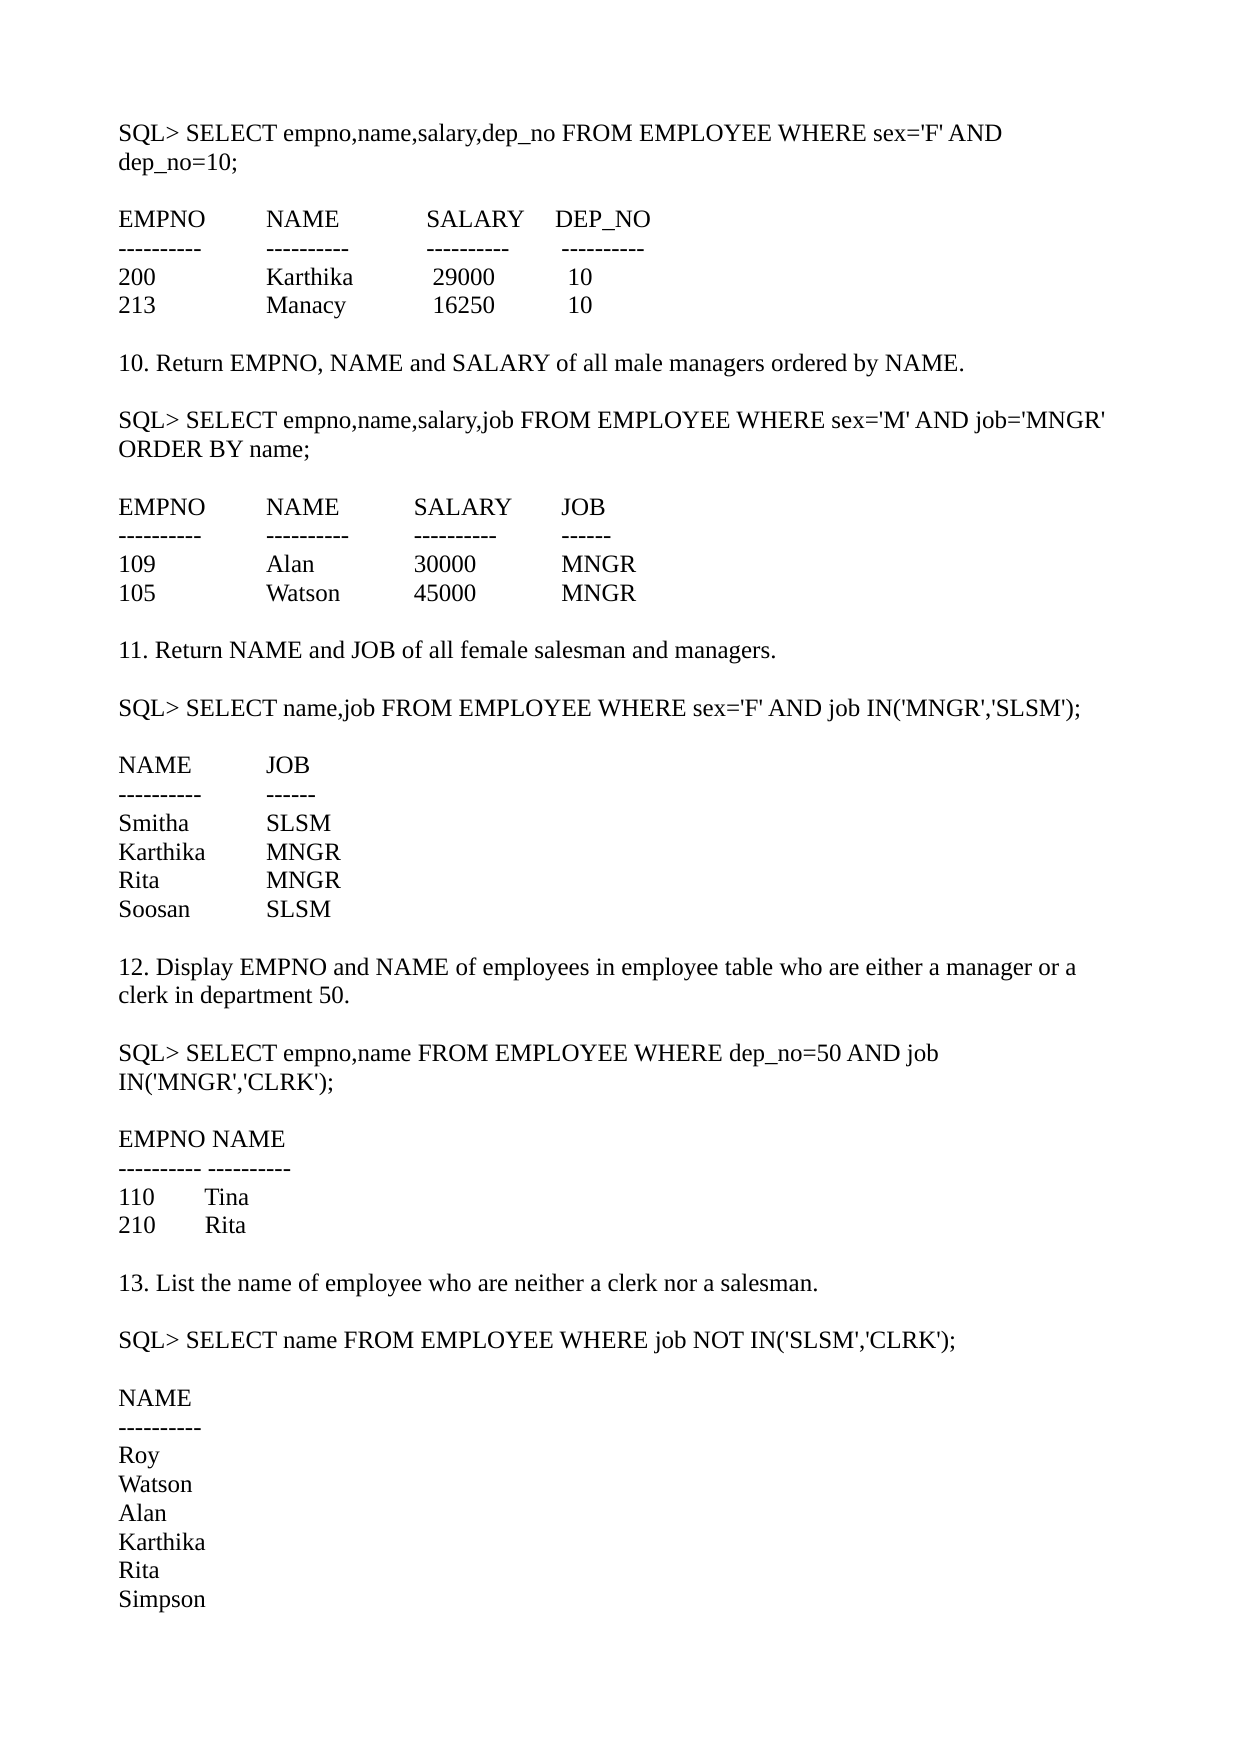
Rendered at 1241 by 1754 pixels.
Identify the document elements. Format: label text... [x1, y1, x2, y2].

text ---------- [118, 1412, 1122, 1441]
text SQL> SELECT empno,name,salary,job FROM EMPLOYEE WHERE sex='M' AND job='MNGR' ORDER BY name; [118, 406, 1122, 463]
text Soosan SLSM [118, 894, 1122, 923]
text 11. Return NAME and JOB of all female salesman and managers. [118, 636, 1122, 664]
text 210 Rita [118, 1211, 1122, 1239]
text Simpson [118, 1584, 1122, 1613]
text ---------- ---------- [118, 1153, 1122, 1182]
text ---------- ---------- ---------- ------ [118, 521, 1122, 549]
text 213 Manacy 16250 10 [118, 291, 1122, 319]
text ---------- ------ [118, 779, 1122, 808]
text SQL> SELECT name FROM EMPLOYEE WHERE job NOT IN('SLSM','CLRK'); [118, 1326, 1122, 1354]
text NAME JOB [118, 751, 1122, 779]
text Roy [118, 1441, 1122, 1469]
text Rita [118, 1556, 1122, 1584]
text EMPNO NAME [118, 1124, 1122, 1153]
text Watson [118, 1469, 1122, 1498]
text Alan [118, 1498, 1122, 1527]
text Karthika [118, 1527, 1122, 1556]
text NAME [118, 1383, 1122, 1412]
text 109 Alan 30000 MNGR [118, 549, 1122, 578]
text EMPNO NAME SALARY JOB [118, 492, 1122, 521]
text SQL> SELECT empno,name,salary,dep_no FROM EMPLOYEE WHERE sex='F' AND dep_no=10; [118, 118, 1122, 176]
text Smitha SLSM [118, 808, 1122, 837]
text 105 Watson 45000 MNGR [118, 578, 1122, 607]
text 10. Return EMPNO, NAME and SALARY of all male managers ordered by NAME. [118, 348, 1122, 377]
text SQL> SELECT empno,name FROM EMPLOYEE WHERE dep_no=50 AND job IN('MNGR','CLRK'); [118, 1038, 1122, 1096]
text ---------- ---------- ---------- ---------- [118, 233, 1122, 262]
text EMPNO NAME SALARY DEP_NO [118, 204, 1122, 233]
text Karthika MNGR [118, 837, 1122, 866]
text SQL> SELECT name,job FROM EMPLOYEE WHERE sex='F' AND job IN('MNGR','SLSM'); [118, 693, 1122, 722]
text 110 Tina [118, 1182, 1122, 1211]
text 13. List the name of employee who are neither a clerk nor a salesman. [118, 1268, 1122, 1297]
text 200 Karthika 29000 10 [118, 262, 1122, 291]
text 12. Display EMPNO and NAME of employees in employee table who are either a manager or a clerk in department 50. [118, 952, 1122, 1009]
text Rita MNGR [118, 866, 1122, 894]
